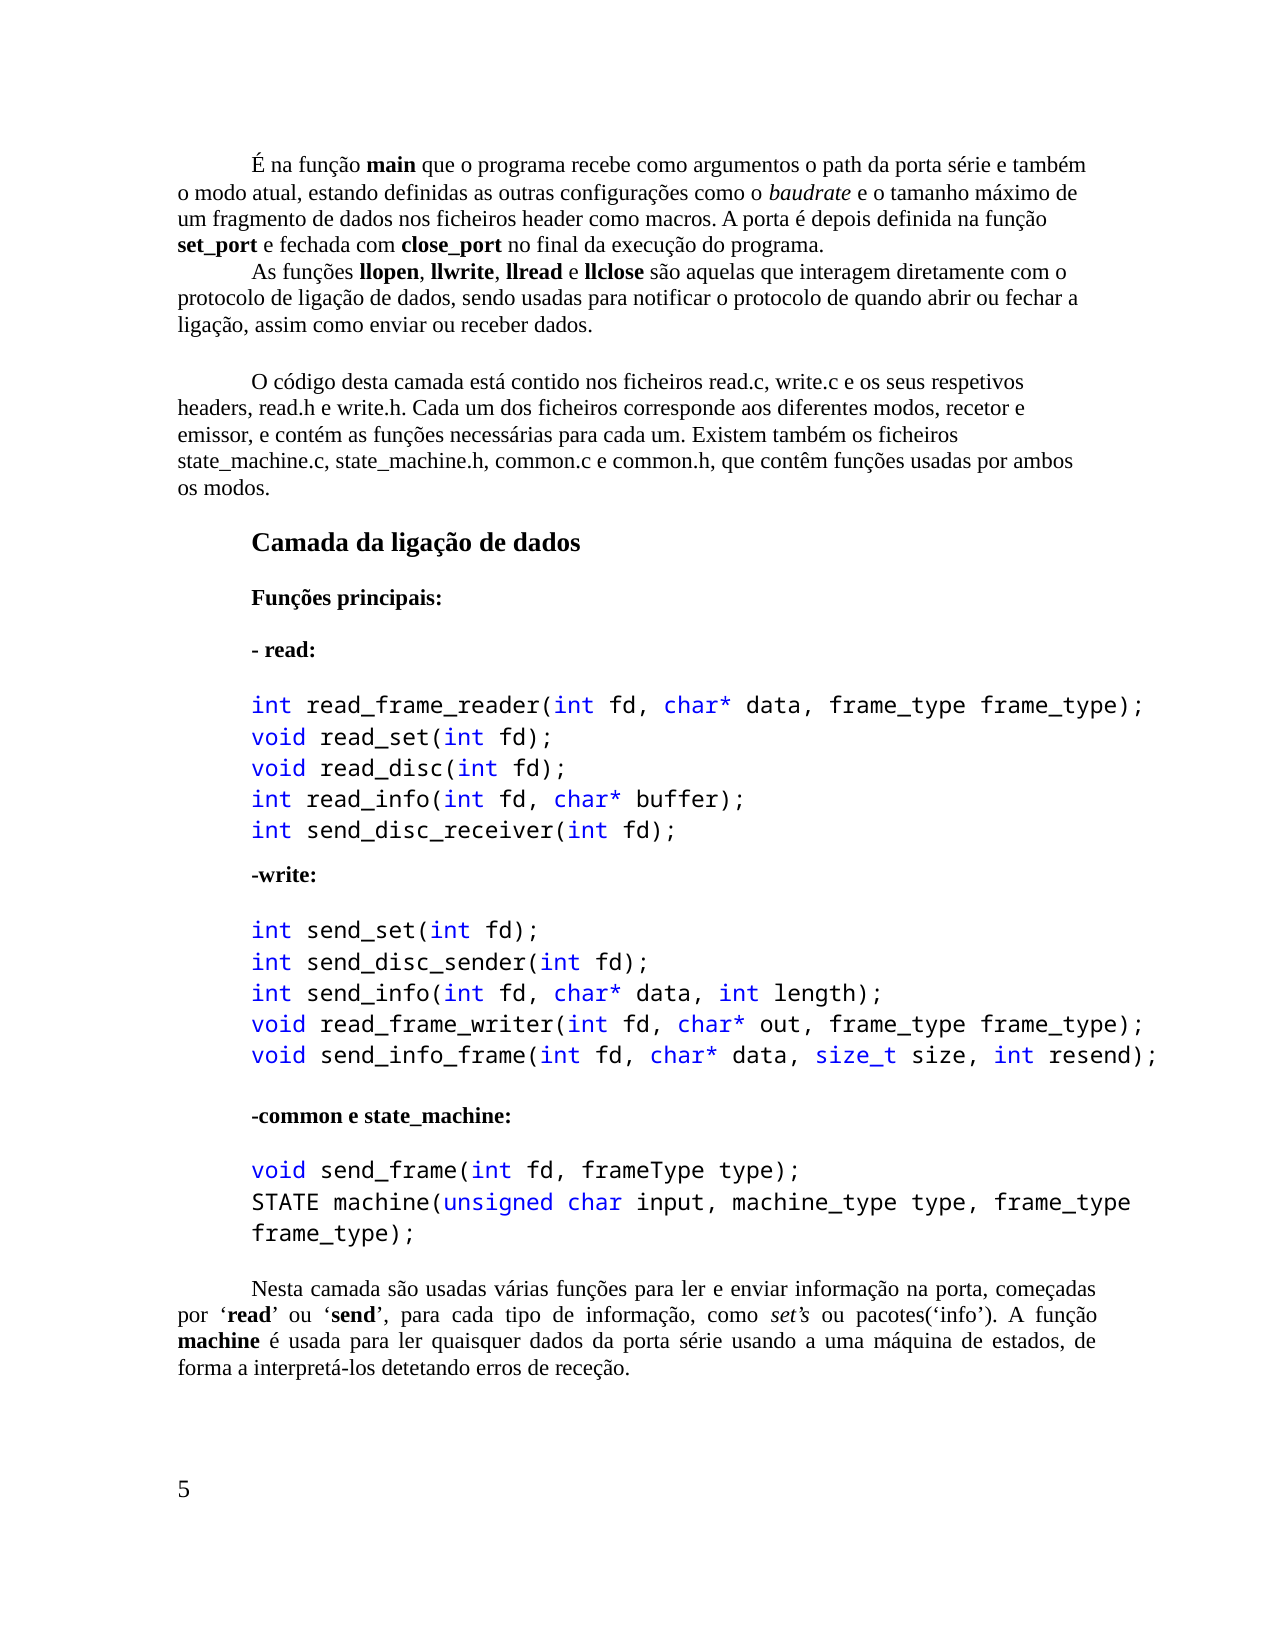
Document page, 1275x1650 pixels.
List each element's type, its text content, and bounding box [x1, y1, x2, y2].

text Camada da ligação de dados [177, 526, 1098, 557]
text Nesta camada são usadas várias funções para ler e enviar informação na porta, começadas por ‘read’ ou ‘send’, para cada tipo de informação, como set’s ou pacotes(‘info’). A função machine é usada para ler quaisquer dados da porta série usando a uma máquina de estados, de forma a interpretá-los detetando erros de receção. [177, 1275, 1098, 1380]
text O código desta camada está contido nos ficheiros read.c, write.c e os seus respetivos headers, read.h e write.h. Cada um dos ficheiros corresponde aos diferentes modos, recetor e emissor, e contém as funções necessárias para cada um. Existem também os ficheiros state_machine.c, state_machine.h, common.c e common.h, que contêm funções usadas por ambos os modos. [177, 368, 1098, 500]
text As funções llopen, llwrite, llread e llclose são aquelas que interagem diretamente com o protocolo de ligação de dados, sendo usadas para notificar o protocolo de quando abrir ou fechar a ligação, assim como enviar ou receber dados. [177, 258, 1098, 337]
text -write: [177, 861, 1098, 888]
text - read: [177, 636, 1098, 663]
text Funções principais: [177, 584, 1098, 610]
text -common e state_machine: [177, 1102, 1098, 1128]
text É na função main que o programa recebe como argumentos o path da porta série e também o modo atual, estando definidas as outras configurações como o baudrate e o tamanho máximo de um fragmento de dados nos ficheiros header como macros. A porta é depois definida na função set_port e fechada com close_port no final da execução do programa. [177, 148, 1098, 258]
